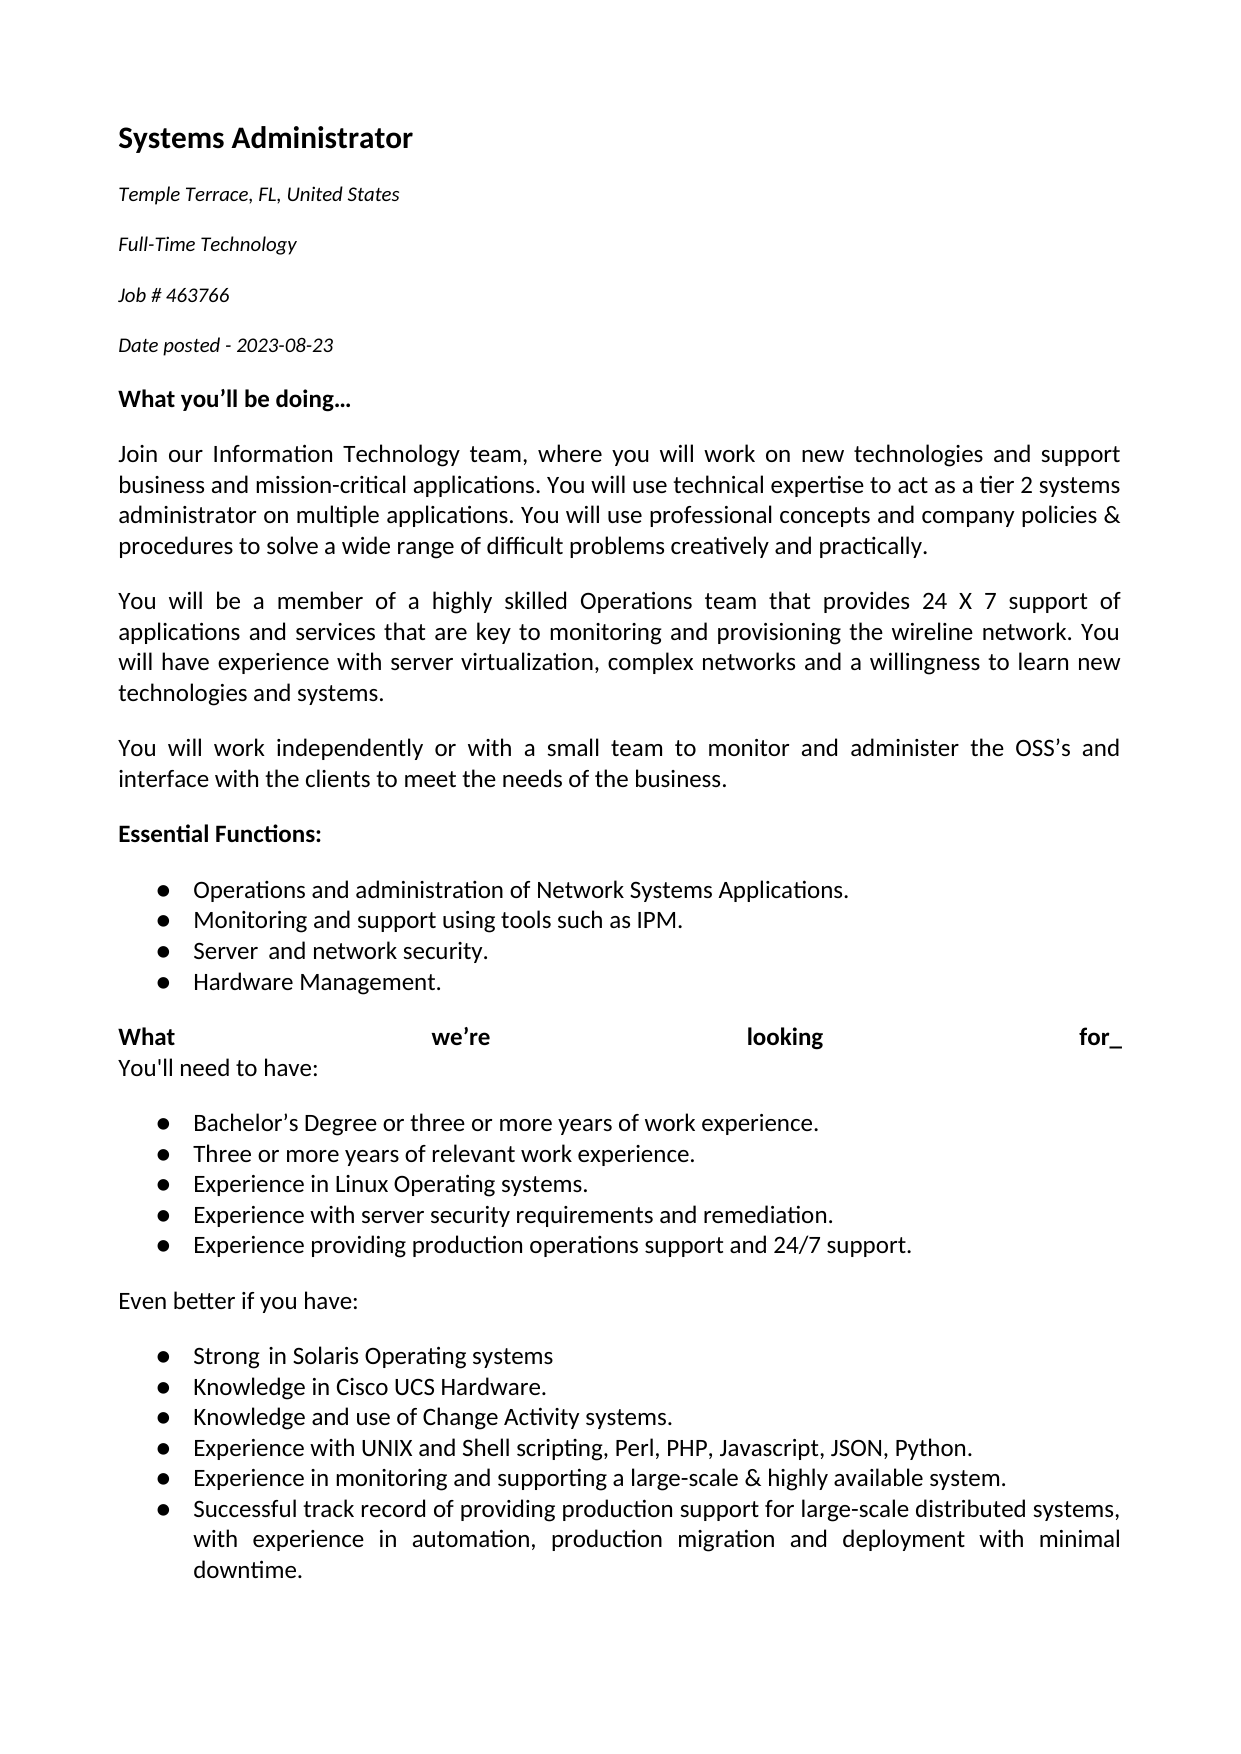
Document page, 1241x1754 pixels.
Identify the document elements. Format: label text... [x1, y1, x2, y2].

text You will be a member of a highly skilled Operations team that provides 24 X 7 support of applications and services that are key to monitoring and provisioning the wireline network. You will have experience with server virtualization, complex networks and a willingness to learn new technologies and systems. [118, 585, 1122, 707]
list Experience in monitoring and supporting a large-scale & highly available system. [156, 1462, 1122, 1493]
list Knowledge in Cisco UCS Hardware. [156, 1371, 1122, 1401]
text What we’re looking for_ You'll need to have: [118, 1021, 1122, 1082]
list Experience with server security requirements and remediation. [156, 1199, 1122, 1229]
list Strong in Solaris Operating systems [156, 1340, 1122, 1371]
text Full-Time Technology [118, 232, 1122, 257]
list Experience with UNIX and Shell scripting, Perl, PHP, Javascript, JSON, Python. [156, 1432, 1122, 1462]
list Experience in Linux Operating systems. [156, 1168, 1122, 1199]
text Essential Functions: [118, 818, 1122, 849]
list Bachelor’s Degree or three or more years of work experience. [156, 1107, 1122, 1138]
list Knowledge and use of Change Activity systems. [156, 1401, 1122, 1432]
text Join our Information Technology team, where you will work on new technologies and support business and mission-critical applications. You will use technical expertise to act as a tier 2 systems administrator on multiple applications. You will use professional concepts and company policies & procedures to solve a wide range of difficult problems creatively and practically. [118, 438, 1122, 560]
text Job # 463766 [118, 282, 1122, 307]
list Operations and administration of Network Systems Applications. [156, 874, 1122, 904]
list Successful track record of providing production support for large-scale distributed systems, with experience in automation, production migration and deployment with minimal downtime. [156, 1493, 1122, 1584]
text Date posted - 2023-08-23 [118, 332, 1122, 358]
list Hardware Management. [156, 966, 1122, 996]
list Three or more years of relevant work experience. [156, 1138, 1122, 1168]
list Monitoring and support using tools such as IPM. [156, 904, 1122, 935]
list Server and network security. [156, 935, 1122, 966]
list Experience providing production operations support and 24/7 support. [156, 1229, 1122, 1260]
text Temple Terrace, FL, United States [118, 181, 1122, 207]
text You will work independently or with a small team to monitor and administer the OSS’s and interface with the clients to meet the needs of the business. [118, 732, 1122, 793]
text Systems Administrator [118, 118, 1122, 156]
text Even better if you have: [118, 1285, 1122, 1315]
text What you’ll be doing… [118, 383, 1122, 413]
